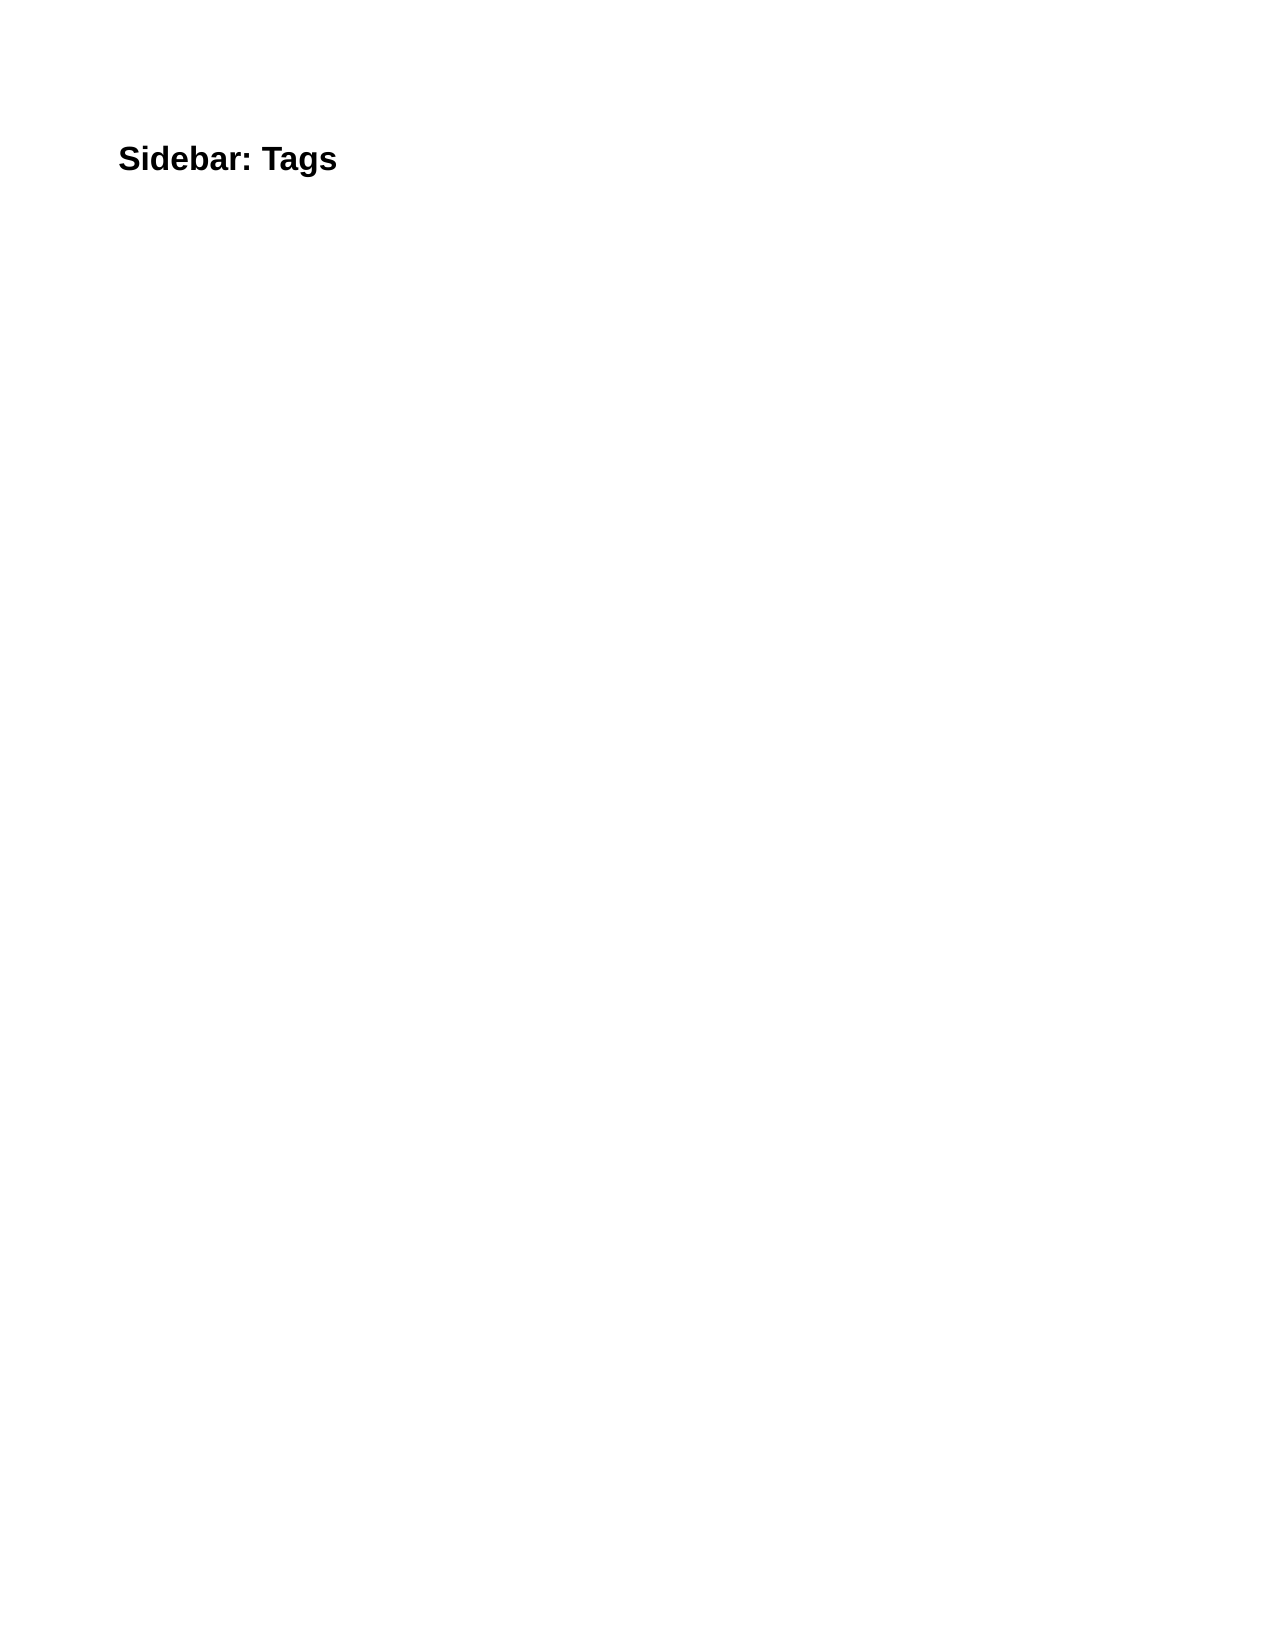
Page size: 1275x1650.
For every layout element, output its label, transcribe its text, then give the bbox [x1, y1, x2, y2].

subtitle Sidebar: Tags [118, 139, 1157, 178]
